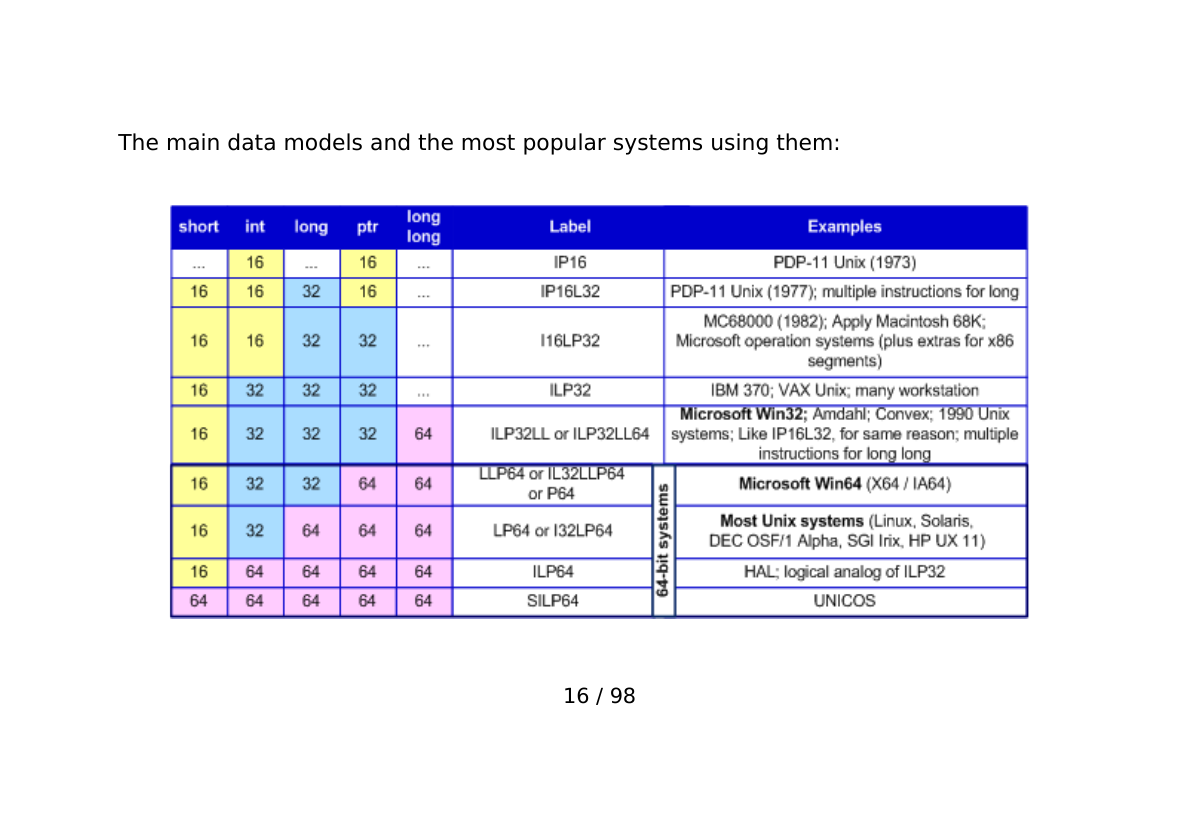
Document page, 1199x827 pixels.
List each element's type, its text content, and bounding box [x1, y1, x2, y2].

picture [169, 204, 1030, 619]
text The main data models and the most popular systems using them: [118, 130, 1081, 155]
